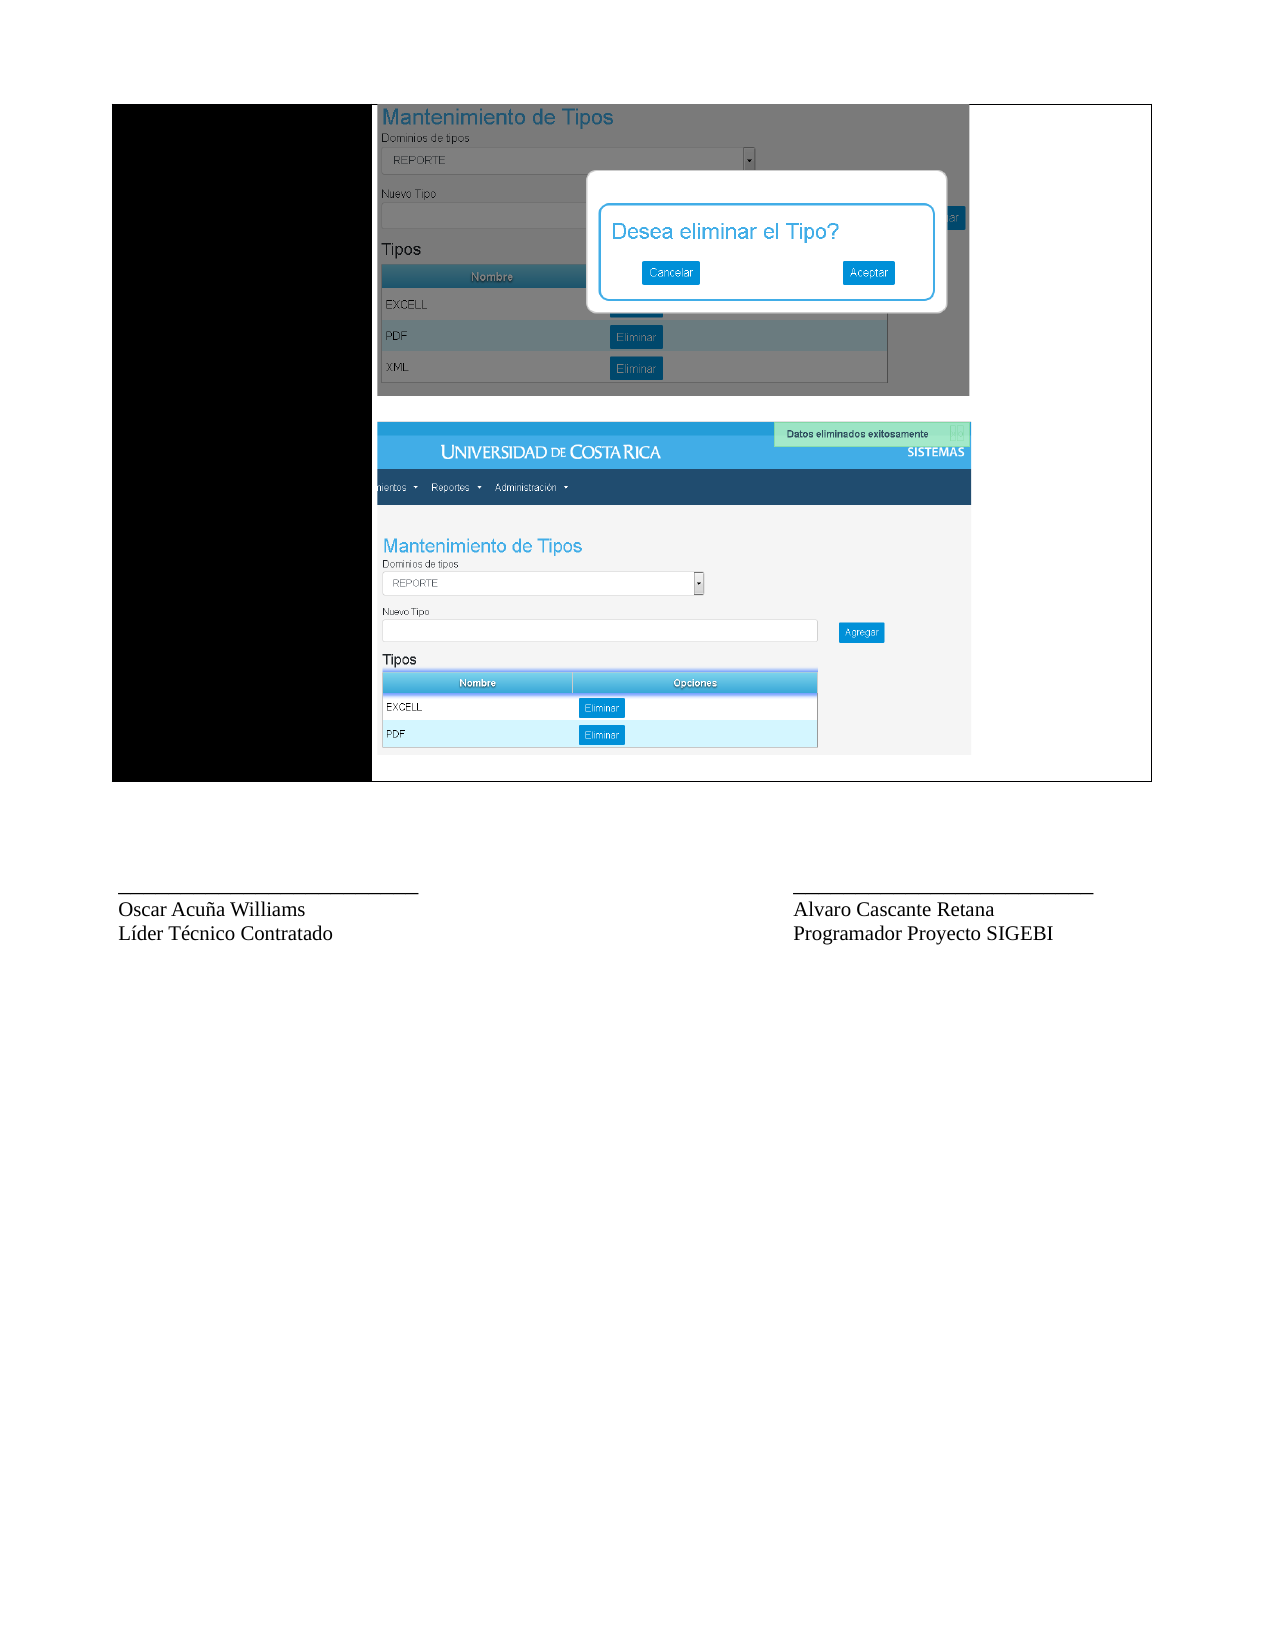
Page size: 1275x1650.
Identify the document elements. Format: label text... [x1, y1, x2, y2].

table_cell Evidencia: [1140, 105, 1151, 781]
table_cell Evidencia: [372, 105, 377, 781]
table_cell [113, 105, 371, 781]
text Oscar Acuña Williams Alvaro Cascante Retana [118, 897, 1157, 921]
text Líder Técnico Contratado Programador Proyecto SIGEBI [118, 921, 1157, 945]
text ________________________ ________________________ [118, 868, 1157, 897]
